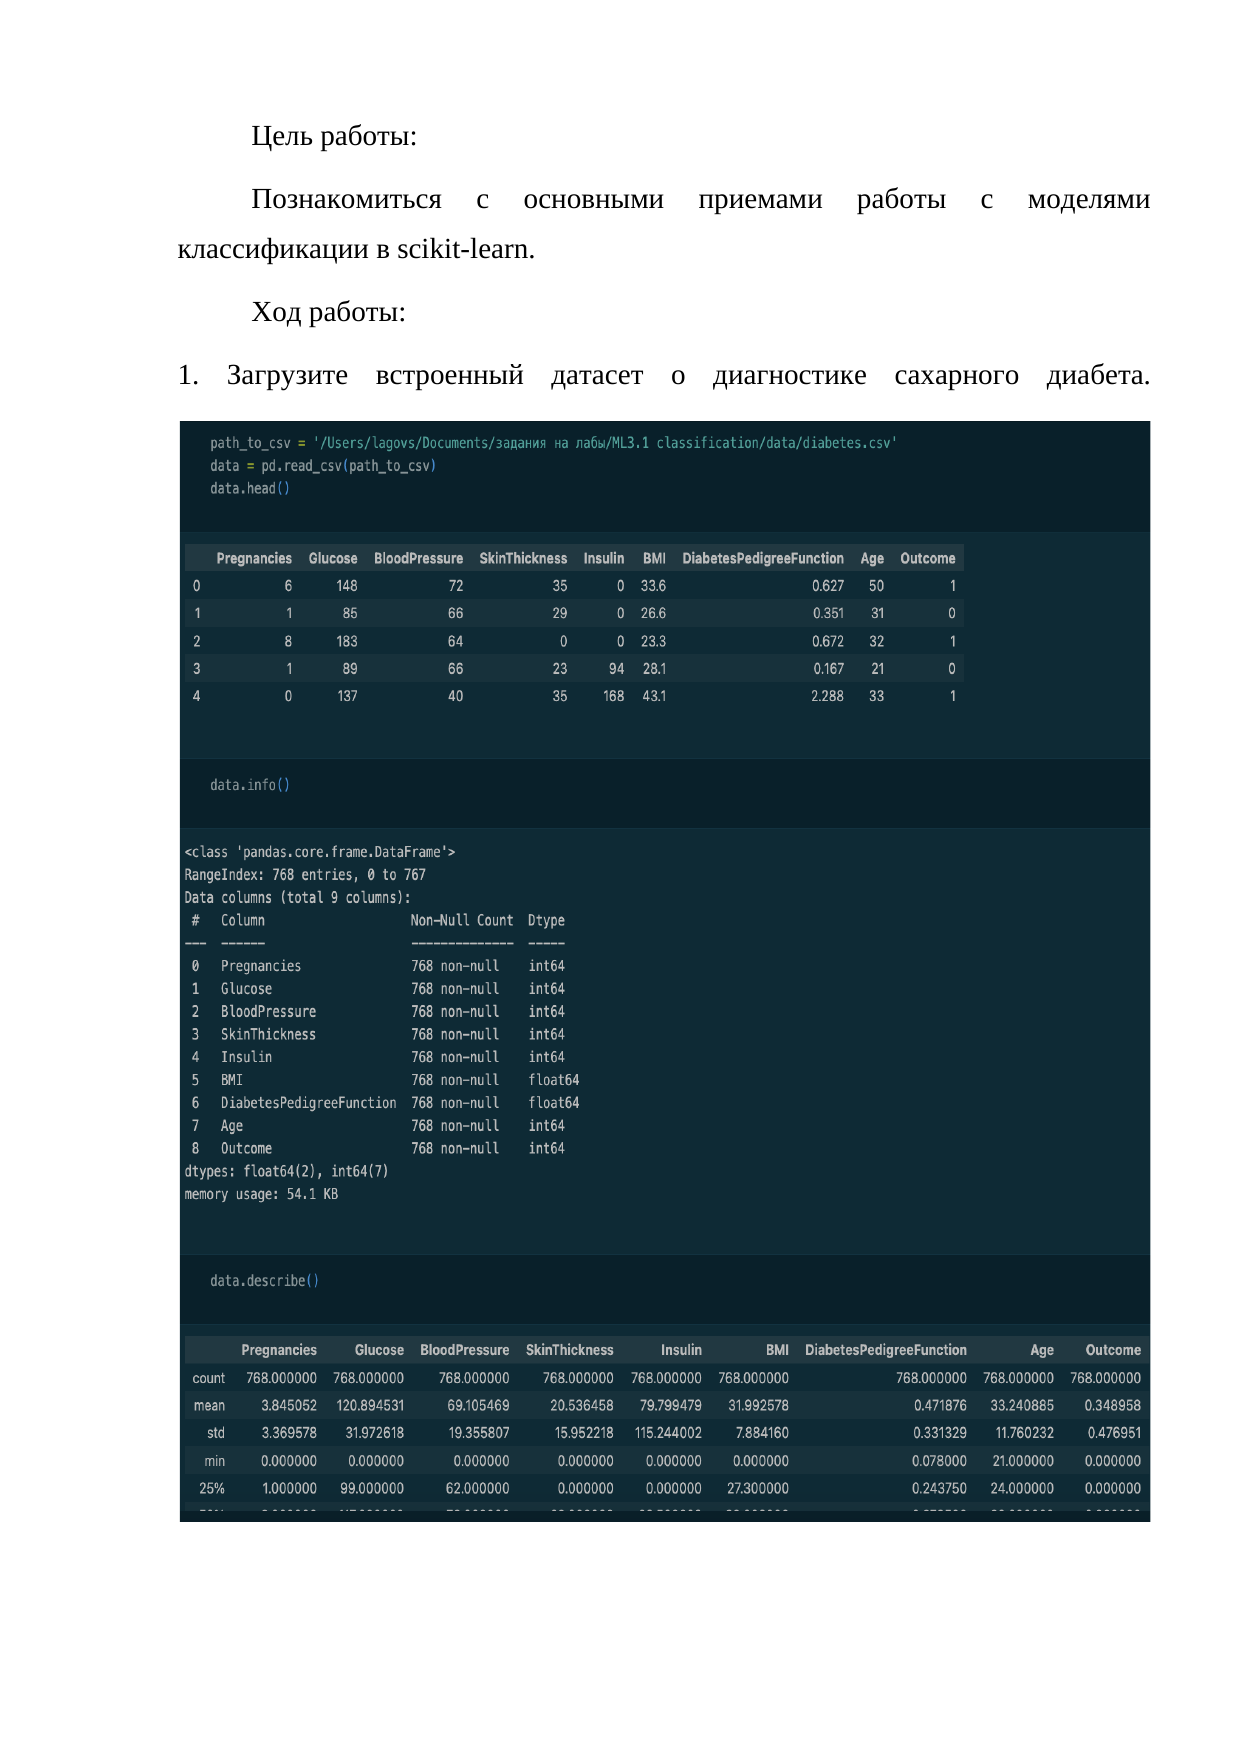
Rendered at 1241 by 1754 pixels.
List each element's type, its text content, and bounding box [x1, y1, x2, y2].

text 1. Загрузите встроенный датасет о диагностике сахарного диабета. [177, 357, 1152, 1590]
picture [179, 421, 1151, 1522]
text Цель работы: [177, 118, 1152, 152]
text Ход работы: [177, 294, 1152, 328]
text Познакомиться с основными приемами работы с моделями классификации в scikit-learn. [177, 181, 1152, 265]
